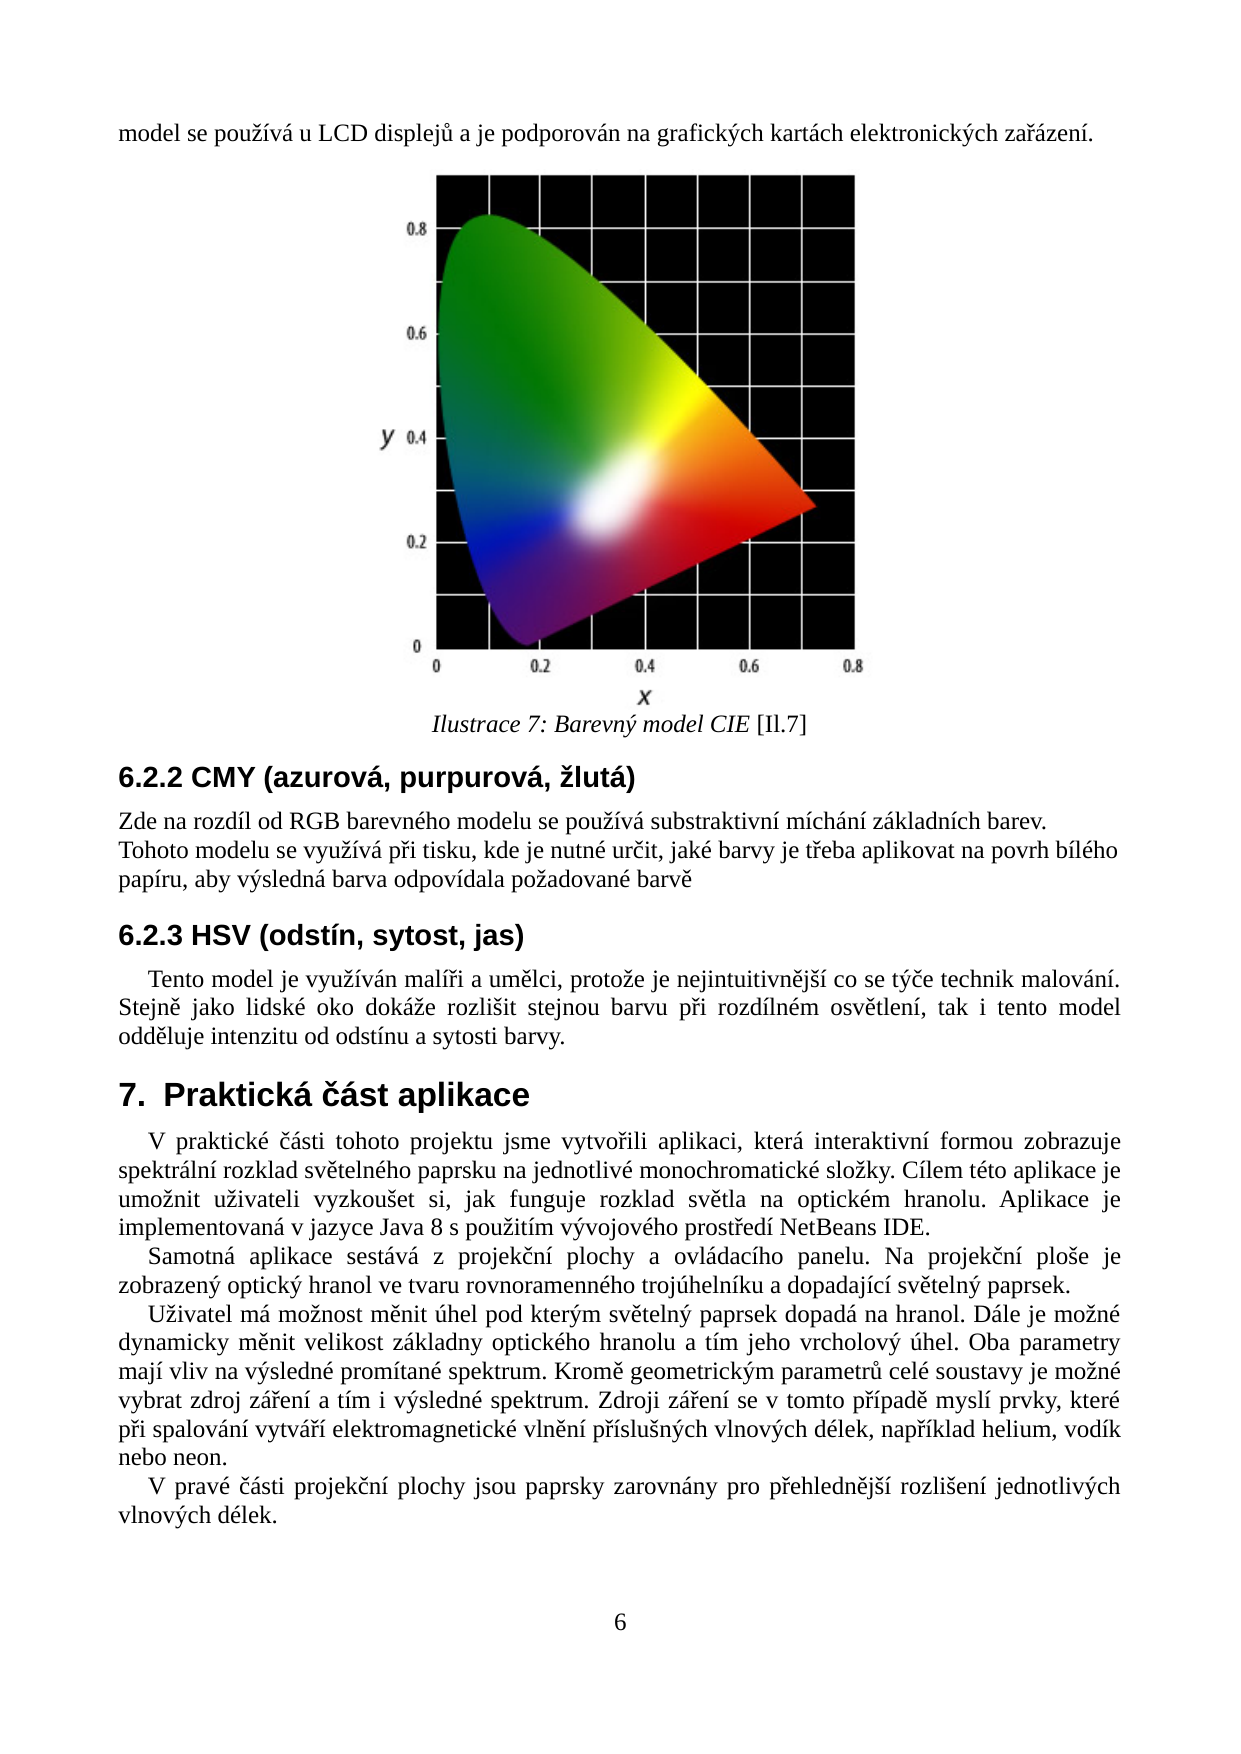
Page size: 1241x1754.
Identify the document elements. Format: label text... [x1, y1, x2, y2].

text Zde na rozdíl od RGB barevného modelu se používá substraktivní míchání základních barev. Tohoto modelu se využívá při tisku, kde je nutné určit, jaké barvy je třeba aplikovat na povrh bílého papíru, aby výsledná barva odpovídala požadované barvě [118, 806, 1122, 893]
subtitle 6.2.3 HSV (odstín, sytost, jas) [118, 918, 1122, 951]
text Tento model je využíván malíři a umělci, protože je nejintuitivnější co se týče technik malování. Stejně jako lidské oko dokáže rozlišit stejnou barvu při rozdílném osvětlení, tak i tento model odděluje intenzitu od odstínu a sytosti barvy. [118, 964, 1122, 1050]
text V pravé části projekční plochy jsou paprsky zarovnány pro přehlednější rozlišení jednotlivých vlnových délek. [118, 1471, 1122, 1529]
subtitle 6.2.2 CMY (azurová, purpurová, žlutá) [118, 170, 1122, 794]
list Ilustrace 7: Barevný model CIE [Il.7] [120, 182, 1119, 738]
picture [365, 169, 886, 710]
text V praktické části tohoto projektu jsme vytvořili aplikaci, která interaktivní formou zobrazuje spektrální rozklad světelného paprsku na jednotlivé monochromatické složky. Cílem této aplikace je umožnit uživateli vyzkoušet si, jak funguje rozklad světla na optickém hranolu. Aplikace je implementovaná v jazyce Java 8 s použitím vývojového prostředí NetBeans IDE. [118, 1126, 1122, 1241]
text model se používá u LCD displejů a je podporován na grafických kartách elektronických zařázení. [118, 118, 1122, 147]
text Uživatel má možnost měnit úhel pod kterým světelný paprsek dopadá na hranol. Dále je možné dynamicky měnit velikost základny optického hranolu a tím jeho vrcholový úhel. Oba parametry mají vliv na výsledné promítané spektrum. Kromě geometrickým parametrů celé soustavy je možné vybrat zdroj záření a tím i výsledné spektrum. Zdroji záření se v tomto případě myslí prvky, které při spalování vytváří elektromagnetické vlnění příslušných vlnových délek, například helium, vodík nebo neon. [118, 1299, 1122, 1471]
text Samotná aplikace sestává z projekční plochy a ovládacího panelu. Na projekční ploše je zobrazený optický hranol ve tvaru rovnoramenného trojúhelníku a dopadající světelný paprsek. [118, 1241, 1122, 1299]
subtitle Praktická část aplikace [118, 1075, 1122, 1114]
